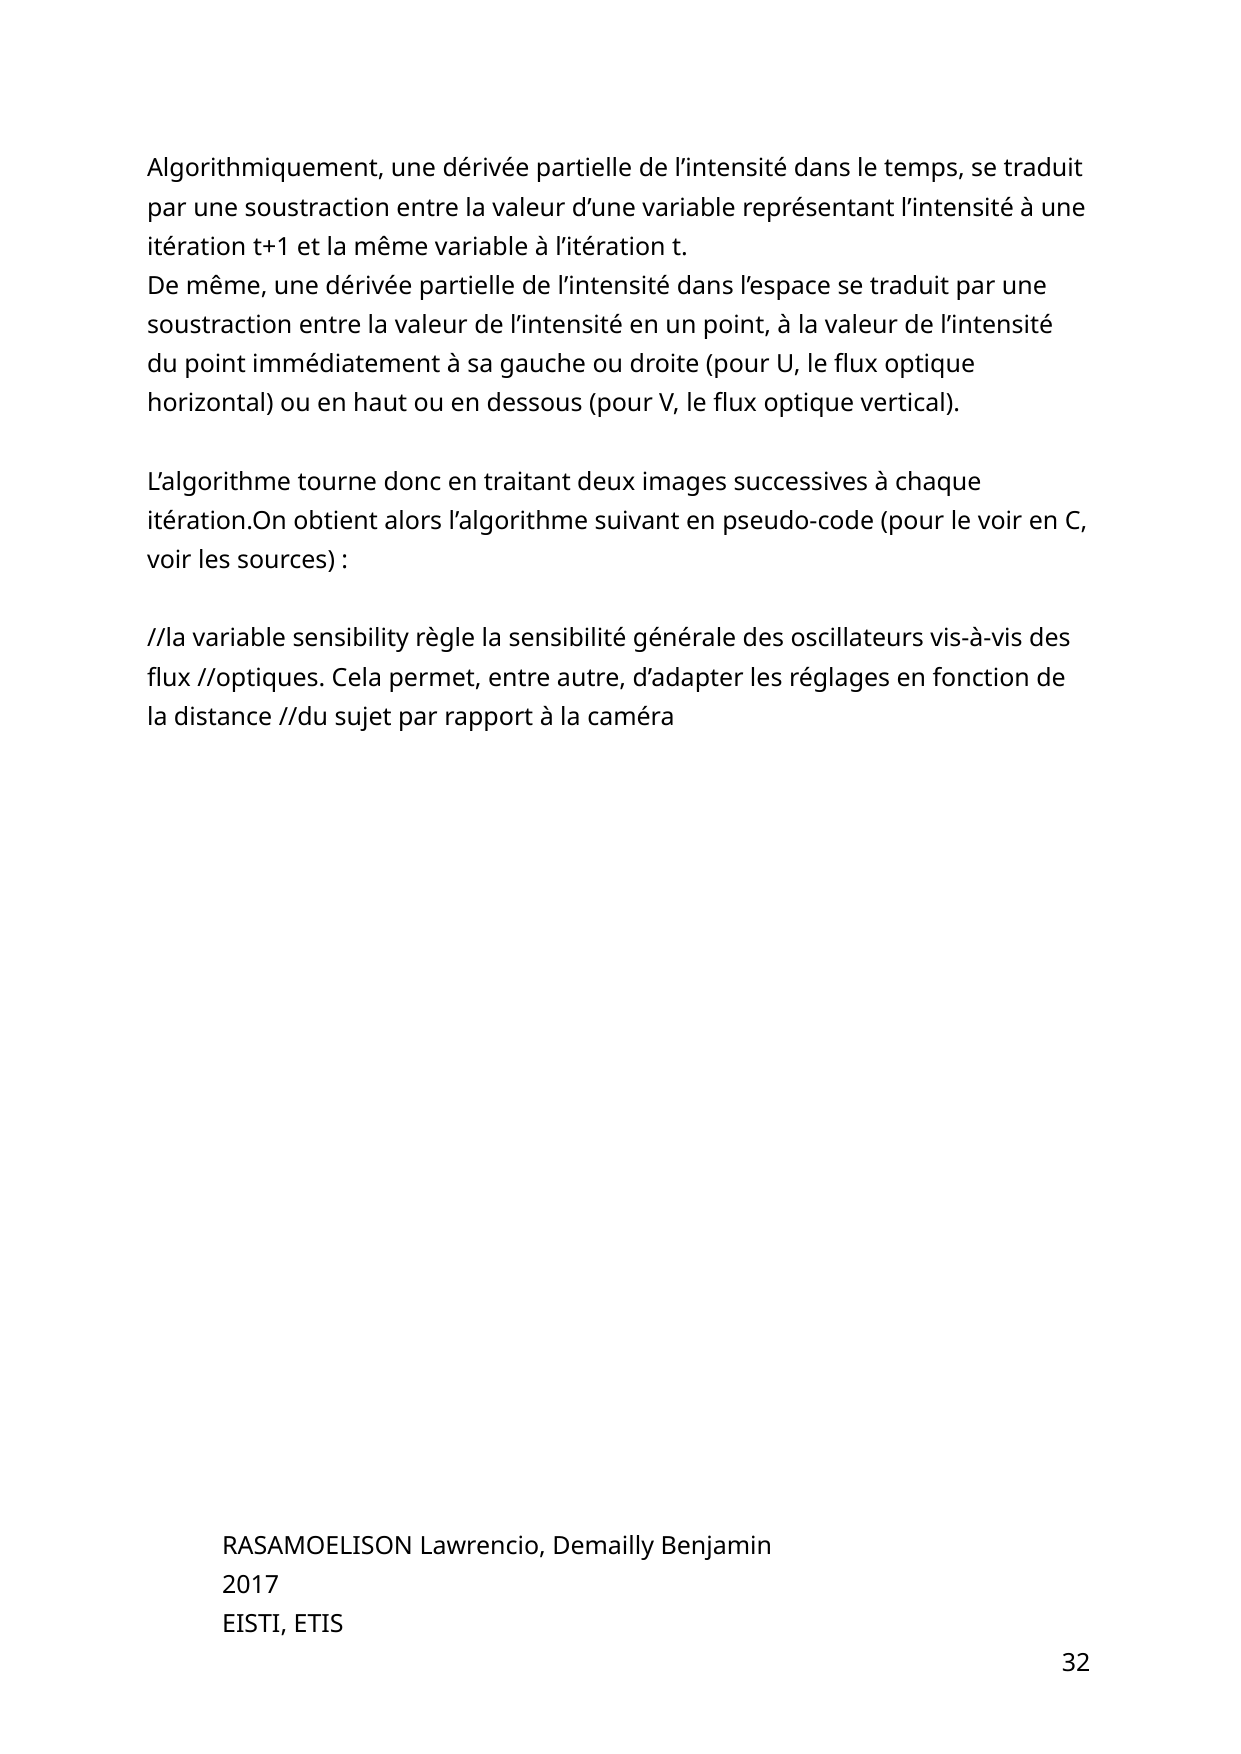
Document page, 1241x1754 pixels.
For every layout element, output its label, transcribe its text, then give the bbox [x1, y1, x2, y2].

text L’algorithme tourne donc en traitant deux images successives à chaque itération.On obtient alors l’algorithme suivant en pseudo-code (pour le voir en C, voir les sources) : [147, 463, 1090, 576]
text Algorithmiquement, une dérivée partielle de l’intensité dans le temps, se traduit par une soustraction entre la valeur d’une variable représentant l’intensité à une itération t+1 et la même variable à l’itération t. [147, 150, 1090, 262]
text De même, une dérivée partielle de l’intensité dans l’espace se traduit par une soustraction entre la valeur de l’intensité en un point, à la valeur de l’intensité du point immédiatement à sa gauche ou droite (pour U, le flux optique horizontal) ou en haut ou en dessous (pour V, le flux optique vertical). [147, 267, 1090, 419]
text //la variable sensibility règle la sensibilité générale des oscillateurs vis-à-vis des flux //optiques. Cela permet, entre autre, d’adapter les réglages en fonction de la distance //du sujet par rapport à la caméra [147, 620, 1090, 732]
